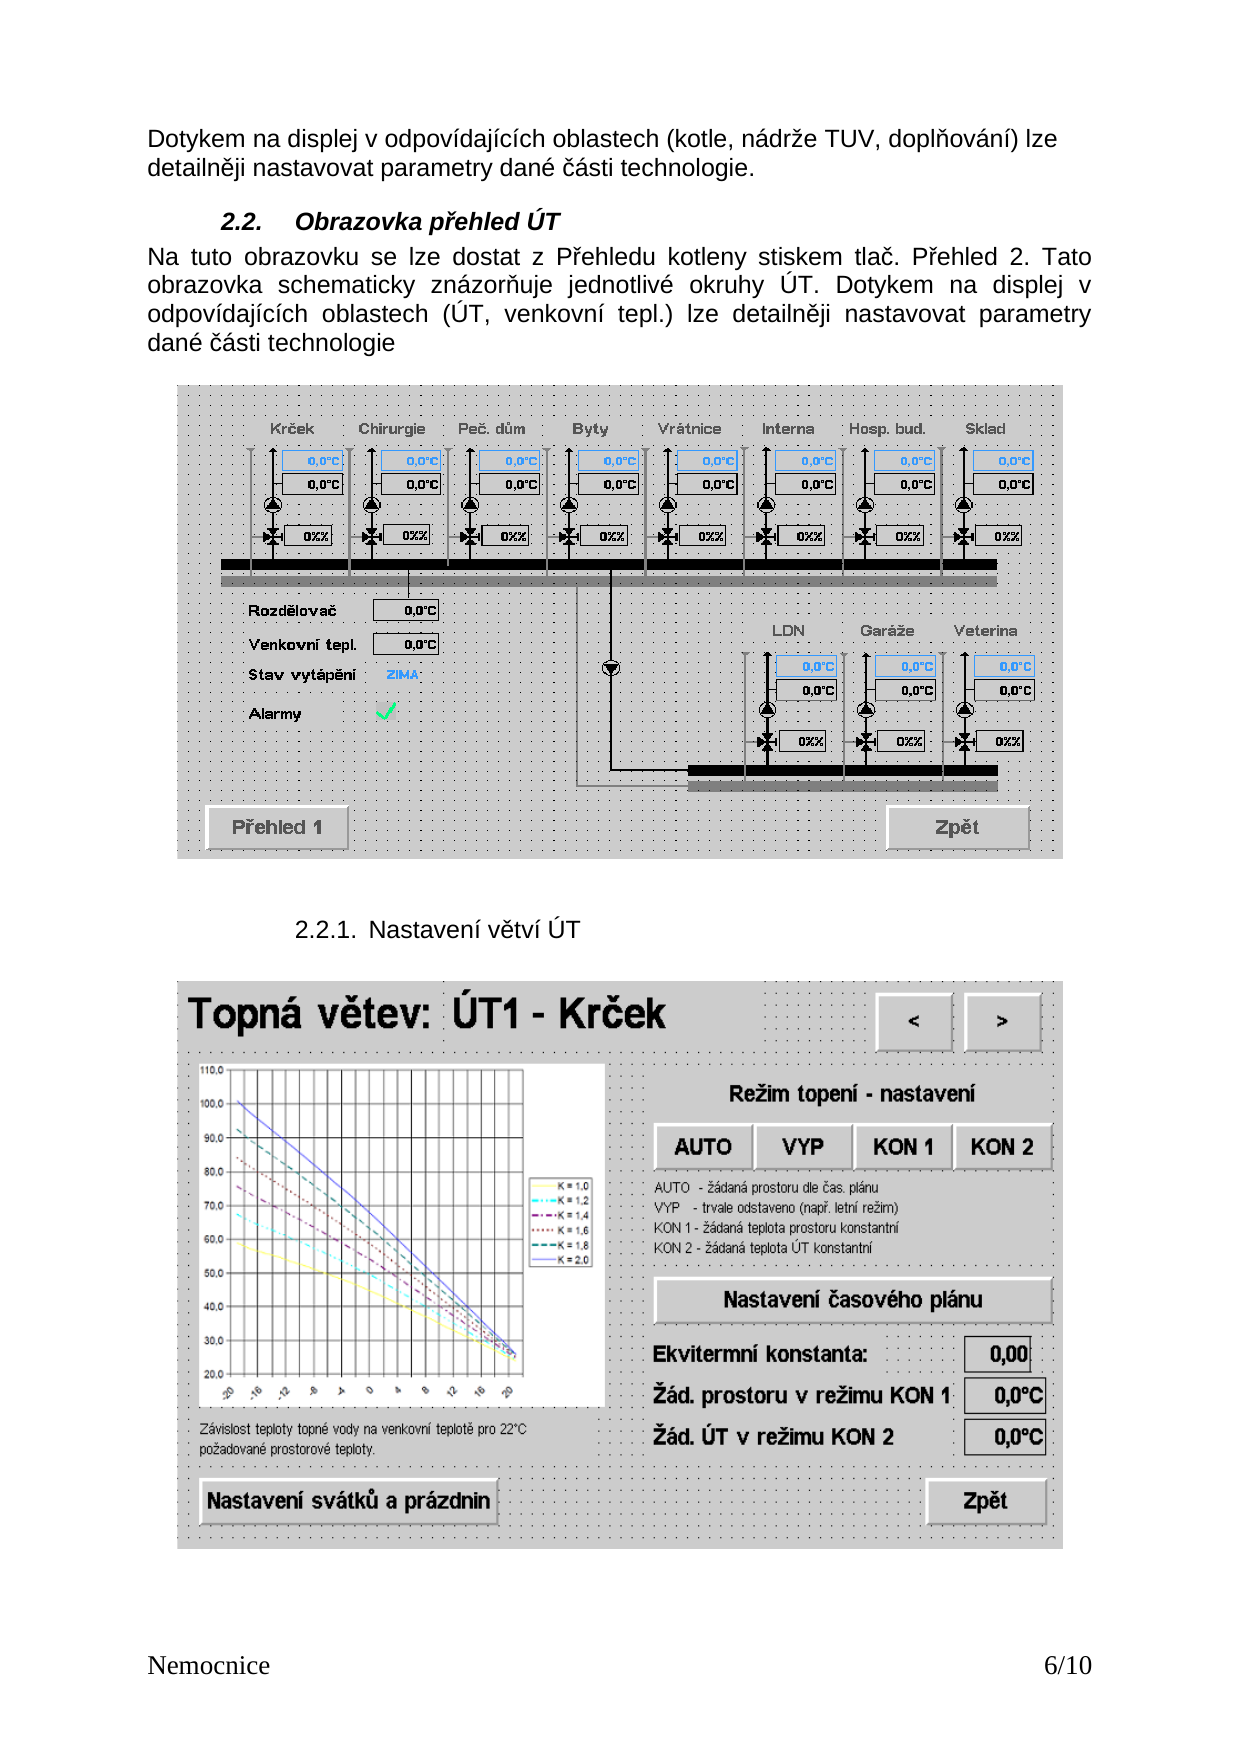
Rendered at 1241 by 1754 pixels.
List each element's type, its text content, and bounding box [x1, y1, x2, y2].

subtitle Obrazovka přehled ÚT [221, 207, 1093, 235]
text Na tuto obrazovku se lze dostat z Přehledu kotleny stiskem tlač. Přehled 2. Tato obrazovka schematicky znázorňuje jednotlivé okruhy ÚT. Dotykem na displej v odpovídajících oblastech (ÚT, venkovní tepl.) lze detailněji nastavovat parametry dané části technologie [147, 242, 1093, 357]
text Dotykem na displej v odpovídajících oblastech (kotle, nádrže TUV, doplňování) lze detailněji nastavovat parametry dané části technologie. [147, 124, 1093, 182]
picture [177, 981, 1063, 1549]
subtitle Nastavení větví ÚT [294, 915, 1093, 944]
picture [177, 385, 1063, 859]
